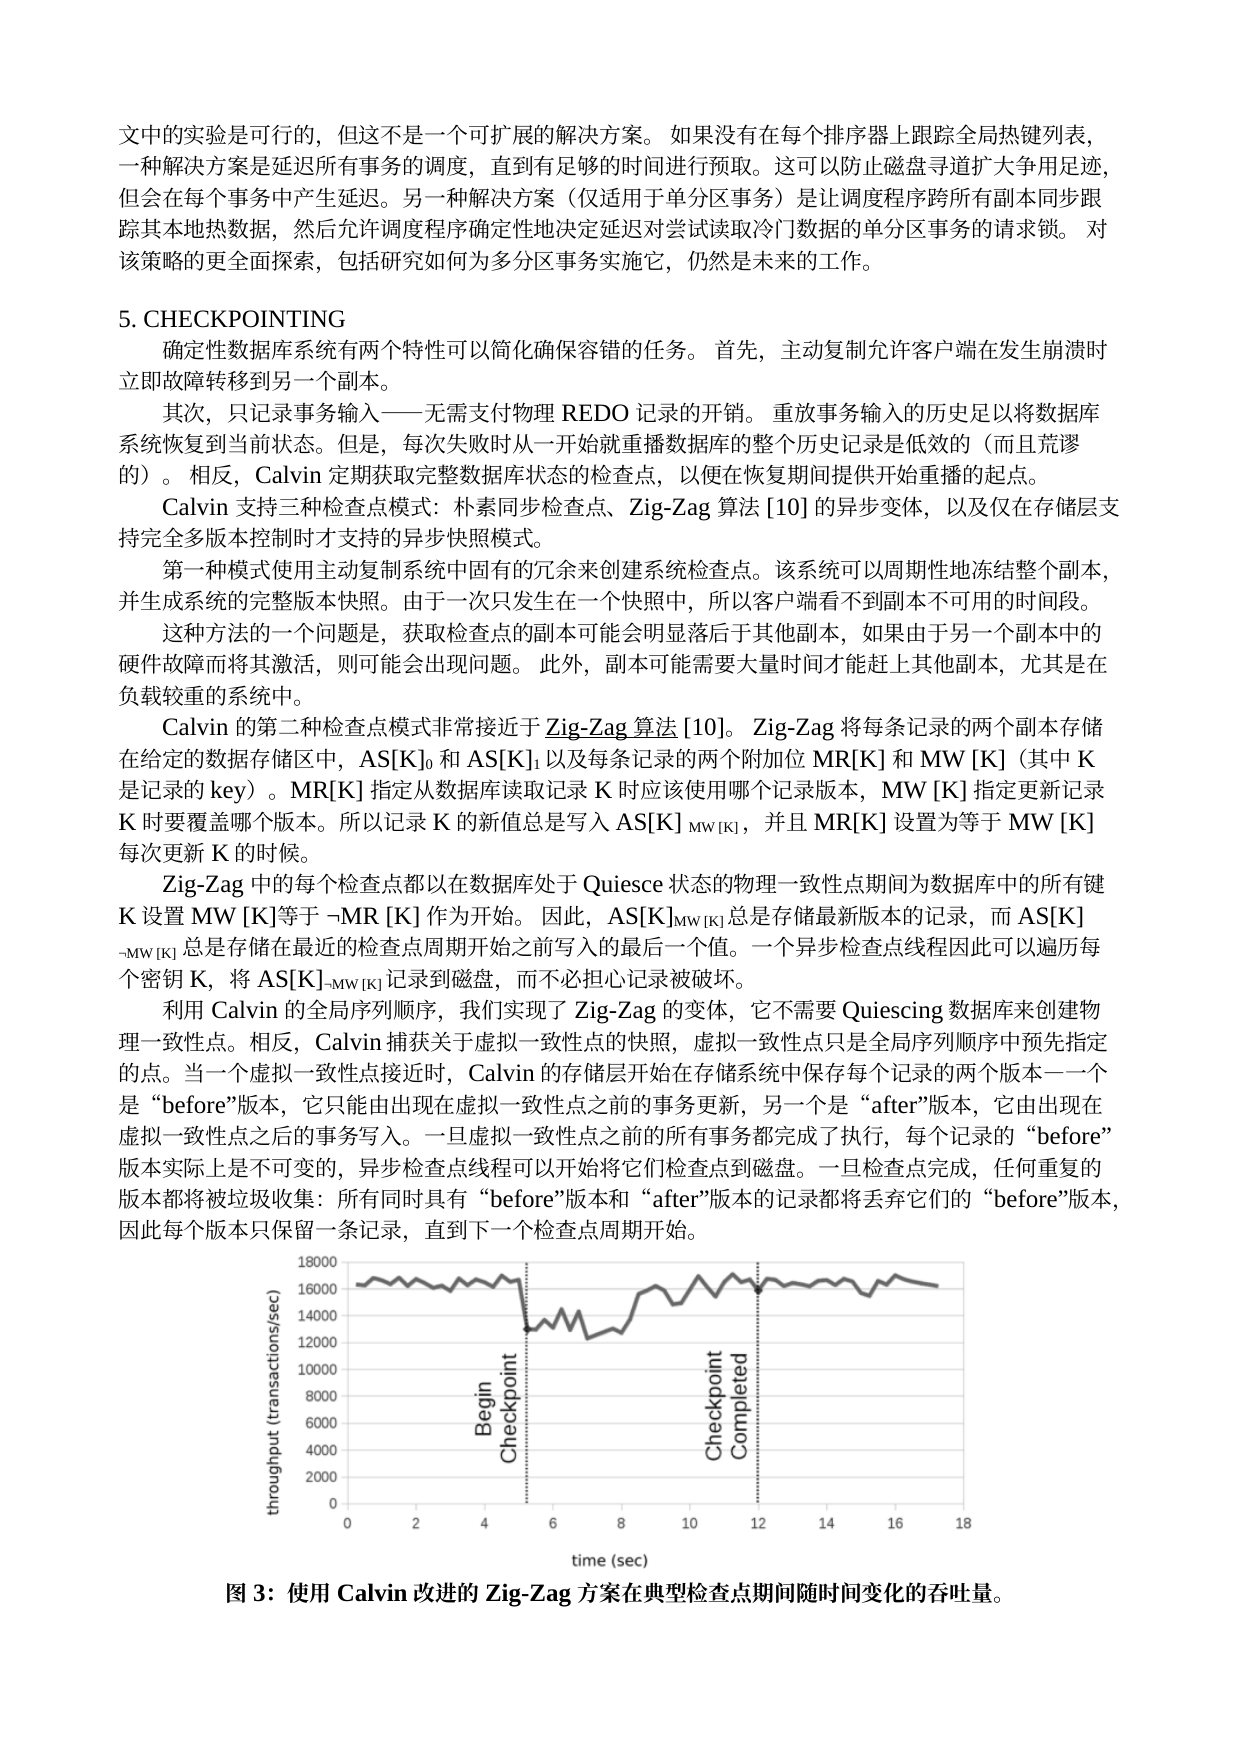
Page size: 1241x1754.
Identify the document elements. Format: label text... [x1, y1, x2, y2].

text 确定性数据库系统有两个特性可以简化确保容错的任务。 首先，主动复制允许客户端在发生崩溃时立即故障转移到另一个副本。 [118, 333, 1122, 396]
text 利用 Calvin 的全局序列顺序，我们实现了 Zig-Zag 的变体，它不需要Quiescing数据库来创建物理一致性点。相反，Calvin捕获关于虚拟一致性点的快照，虚拟一致性点只是全局序列顺序中预先指定的点。当一个虚拟一致性点接近时，Calvin的存储层开始在存储系统中保存每个记录的两个版本—一个是“before”版本，它只能由出现在虚拟一致性点之前的事务更新，另一个是“after”版本，它由出现在虚拟一致性点之后的事务写入。一旦虚拟一致性点之前的所有事务都完成了执行，每个记录的“before”版本实际上是不可变的，异步检查点线程可以开始将它们检查点到磁盘。一旦检查点完成，任何重复的版本都将被垃圾收集：所有同时具有“before”版本和“after”版本的记录都将丢弃它们的“before”版本，因此每个版本只保留一条记录，直到下一个检查点周期开始。 [118, 993, 1122, 1245]
text 5. CHECKPOINTING [118, 304, 1122, 333]
text Calvin 的第二种检查点模式非常接近于Zig-Zag 算法 [10]。 Zig-Zag 将每条记录的两个副本存储在给定的数据存储区中，AS[K]0 和 AS[K]1 以及每条记录的两个附加位 MR[K] 和 MW [K]（其中 K 是记录的key）。MR[K] 指定从数据库读取记录 K 时应该使用哪个记录版本，MW [K] 指定更新记录 K 时要覆盖哪个版本。所以记录 K 的新值总是写入 AS[K] MW [K] ，并且 MR[K] 设置为等于 MW [K] 每次更新 K的时候。 [118, 710, 1122, 868]
text 其次，只记录事务输入——无需支付物理 REDO 记录的开销。 重放事务输入的历史足以将数据库系统恢复到当前状态。但是，每次失败时从一开始就重播数据库的整个历史记录是低效的（而且荒谬的）。 相反，Calvin 定期获取完整数据库状态的检查点，以便在恢复期间提供开始重播的起点。 [118, 396, 1122, 490]
text Calvin 支持三种检查点模式：朴素同步检查点、Zig-Zag 算法 [10] 的异步变体，以及仅在存储层支持完全多版本控制时才支持的异步快照模式。 [118, 490, 1122, 553]
text 第一种模式使用主动复制系统中固有的冗余来创建系统检查点。该系统可以周期性地冻结整个副本，并生成系统的完整版本快照。由于一次只发生在一个快照中，所以客户端看不到副本不可用的时间段。 [118, 553, 1122, 616]
picture [256, 1245, 984, 1576]
text Zig-Zag 中的每个检查点都以在数据库处于Quiesce状态的物理一致性点期间为数据库中的所有键 K设置 MW [K]等于 ¬MR [K] 作为开始。 因此，AS[K]MW [K] 总是存储最新版本的记录，而 AS[K] ¬MW [K] 总是存储在最近的检查点周期开始之前写入的最后一个值。一个异步检查点线程因此可以遍历每个密钥 K，将 AS[K]¬MW [K] 记录到磁盘，而不必担心记录被破坏。 [118, 868, 1122, 993]
text 这种方法的一个问题是，获取检查点的副本可能会明显落后于其他副本，如果由于另一个副本中的硬件故障而将其激活，则可能会出现问题。 此外，副本可能需要大量时间才能赶上其他副本，尤其是在负载较重的系统中。 [118, 616, 1122, 710]
text 文中的实验是可行的，但这不是一个可扩展的解决方案。 如果没有在每个排序器上跟踪全局热键列表，一种解决方案是延迟所有事务的调度，直到有足够的时间进行预取。这可以防止磁盘寻道扩大争用足迹，但会在每个事务中产生延迟。另一种解决方案（仅适用于单分区事务）是让调度程序跨所有副本同步跟踪其本地热数据，然后允许调度程序确定性地决定延迟对尝试读取冷门数据的单分区事务的请求锁。 对该策略的更全面探索，包括研究如何为多分区事务实施它，仍然是未来的工作。 [118, 118, 1122, 275]
text 图 3：使用 Calvin 改进的 Zig-Zag 方案在典型检查点期间随时间变化的吞吐量。 [118, 1245, 1122, 1607]
